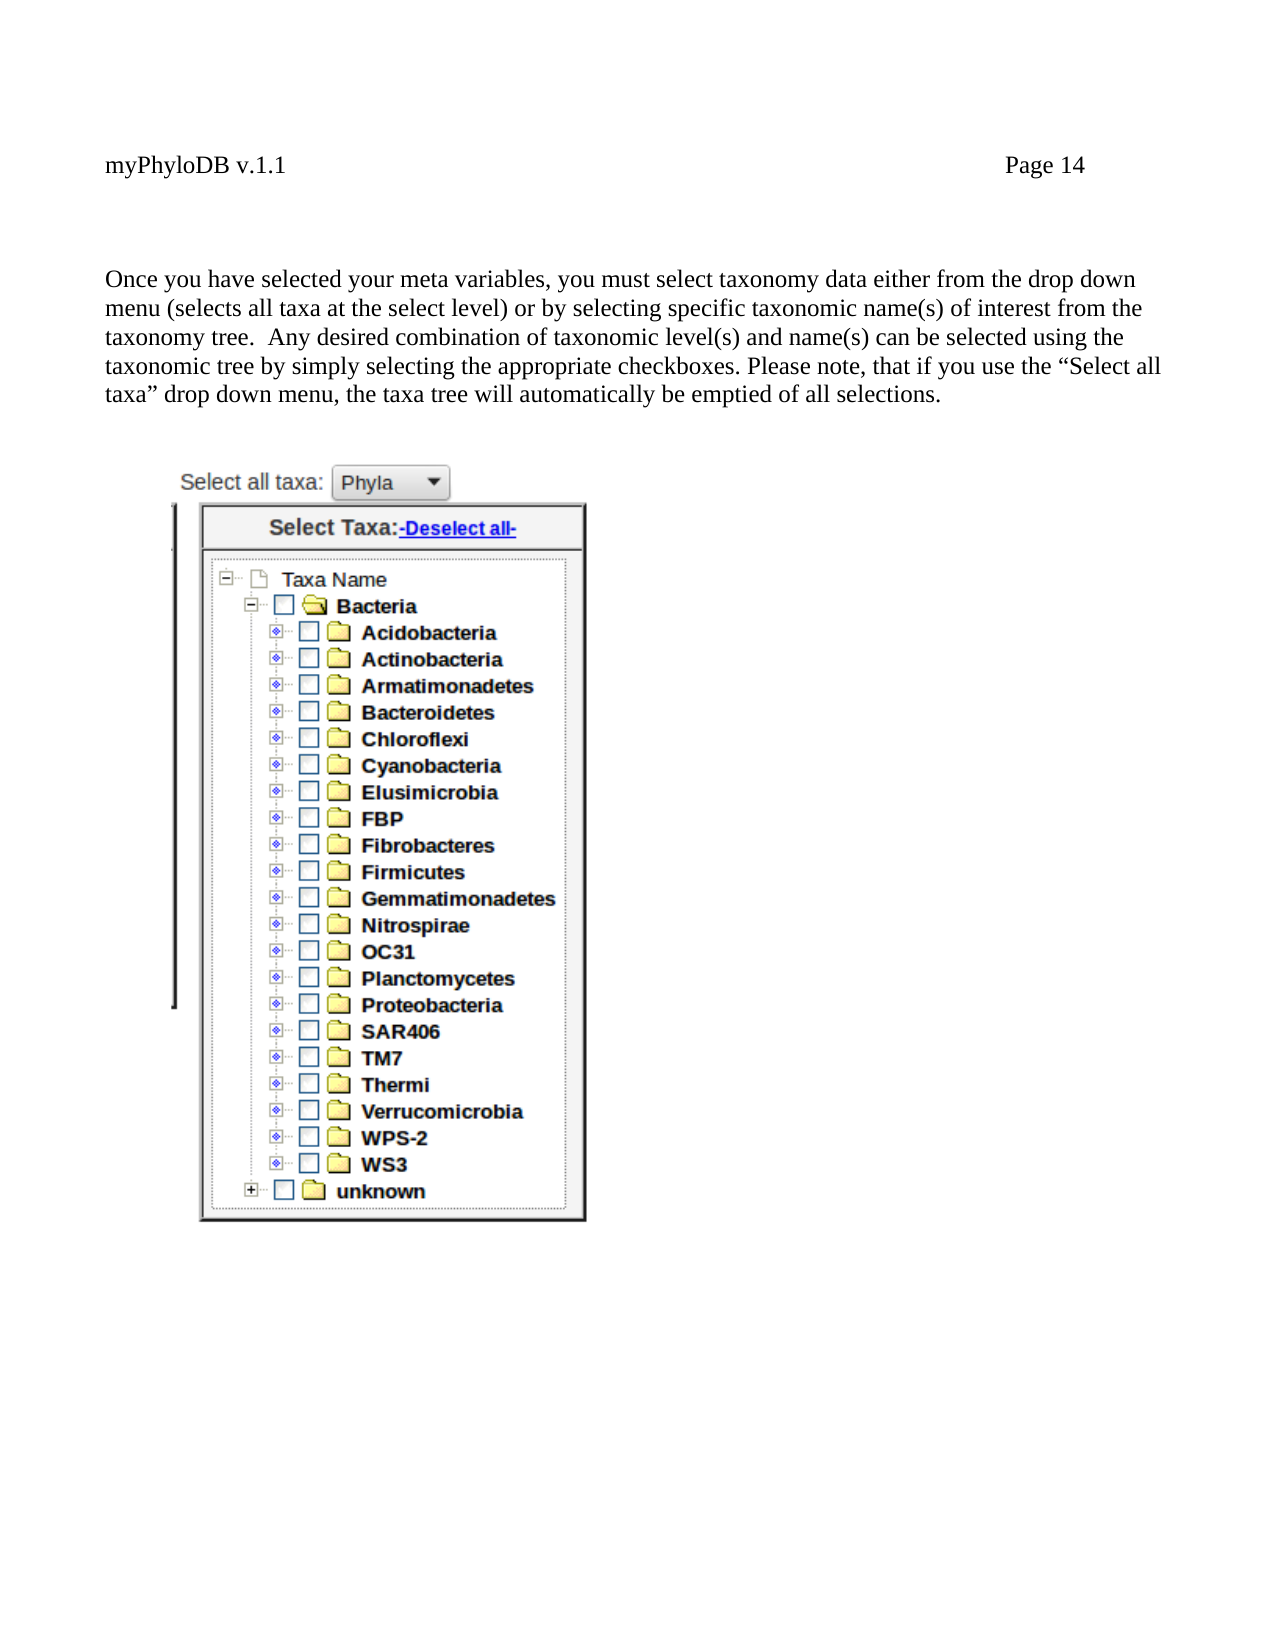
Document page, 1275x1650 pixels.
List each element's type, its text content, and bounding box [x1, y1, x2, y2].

picture [171, 454, 629, 1244]
text Once you have selected your meta variables, you must select taxonomy data either from the drop down menu (selects all taxa at the select level) or by selecting specific taxonomic name(s) of interest from the taxonomy tree. Any desired combination of taxonomic level(s) and name(s) can be selected using the taxonomic tree by simply selecting the appropriate checkboxes. Please note, that if you use the “Select all taxa” drop down menu, the taxa tree will automatically be emptied of all selections. [105, 264, 1170, 408]
